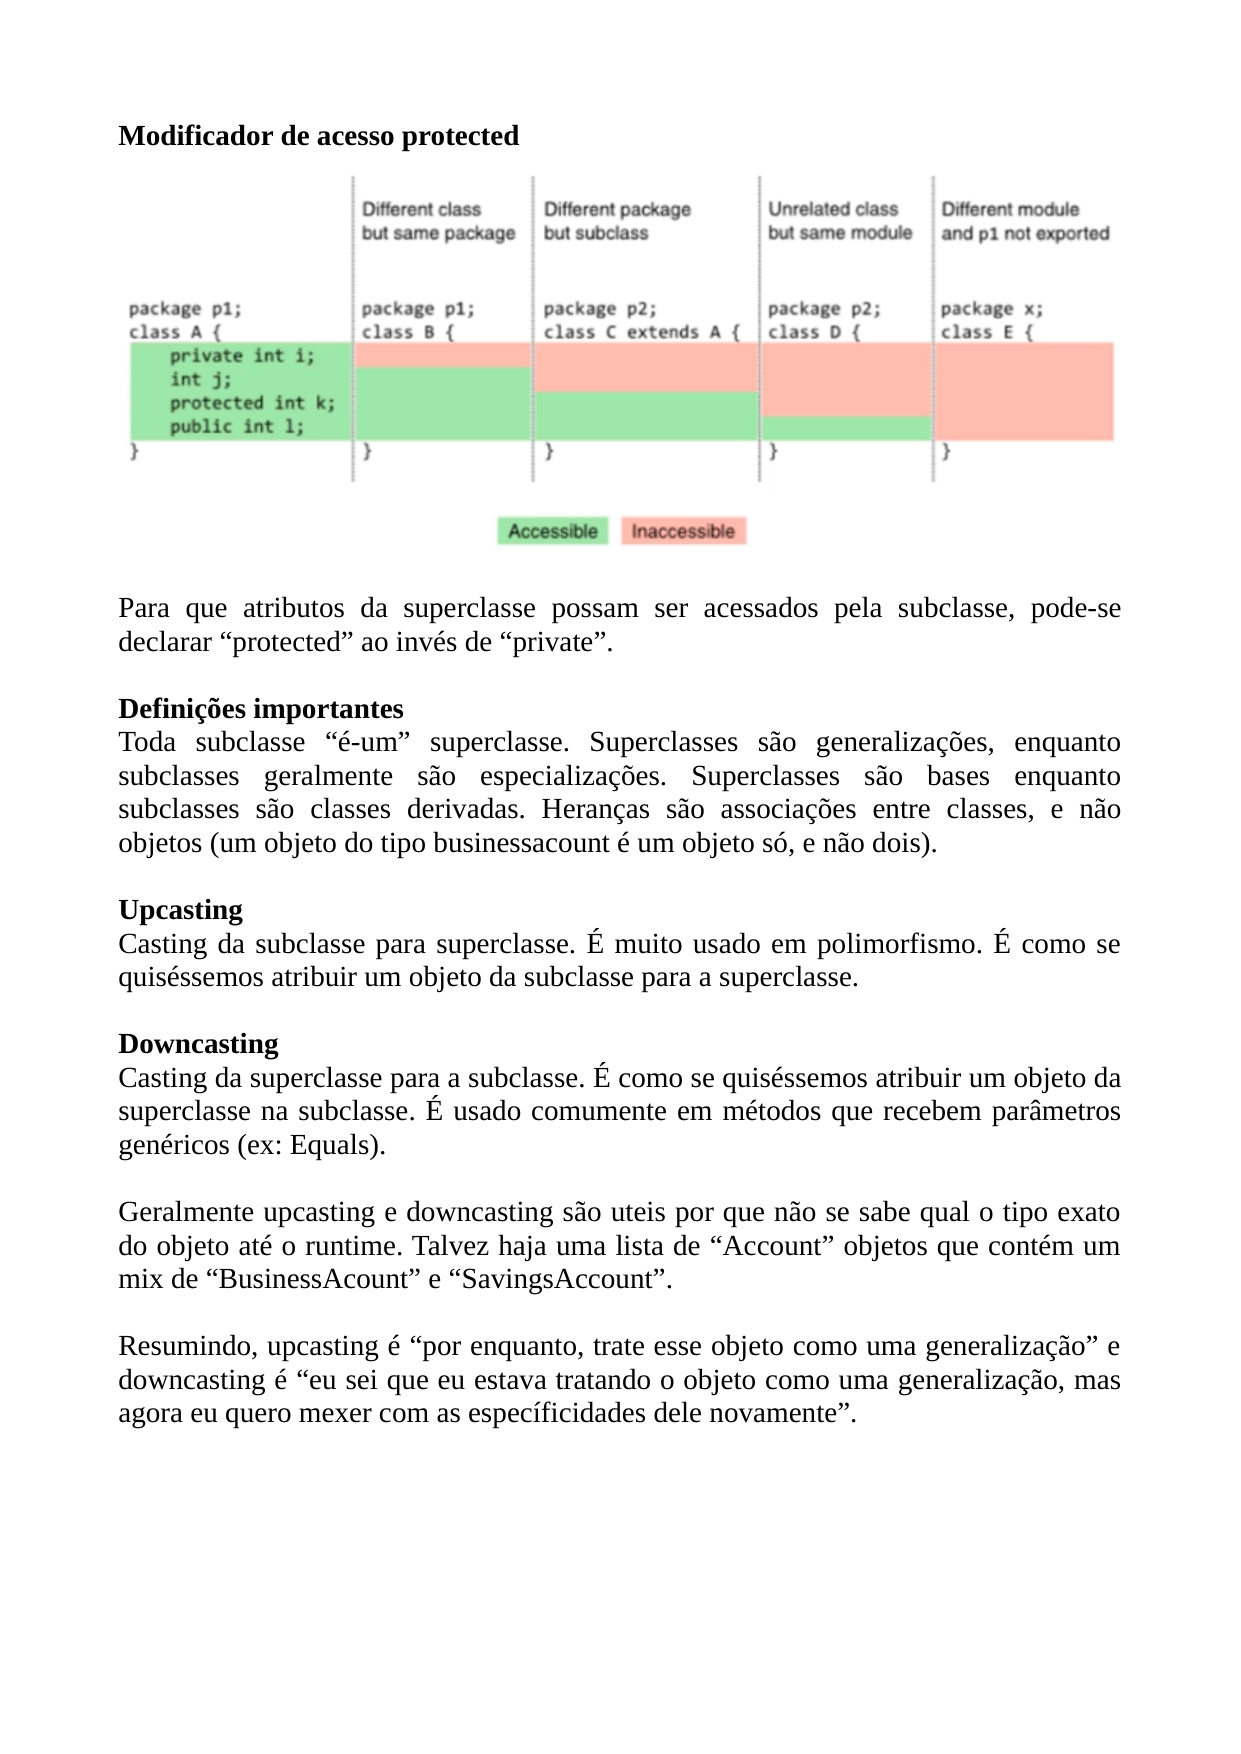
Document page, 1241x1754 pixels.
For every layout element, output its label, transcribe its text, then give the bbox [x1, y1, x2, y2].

picture [118, 166, 1123, 557]
text Modificador de acesso protected [118, 118, 1122, 152]
text Geralmente upcasting e downcasting são uteis por que não se sabe qual o tipo exato do objeto até o runtime. Talvez haja uma lista de “Account” objetos que contém um mix de “BusinessAcount” e “SavingsAccount”. [118, 1194, 1122, 1295]
text Resumindo, upcasting é “por enquanto, trate esse objeto como uma generalização” e downcasting é “eu sei que eu estava tratando o objeto como uma generalização, mas agora eu quero mexer com as específicidades dele novamente”. [118, 1328, 1122, 1429]
text Casting da superclasse para a subclasse. É como se quiséssemos atribuir um objeto da superclasse na subclasse. É usado comumente em métodos que recebem parâmetros genéricos (ex: Equals). [118, 1060, 1122, 1161]
text Definições importantes [118, 691, 1122, 724]
text Casting da subclasse para superclasse. É muito usado em polimorfismo. É como se quiséssemos atribuir um objeto da subclasse para a superclasse. [118, 926, 1122, 993]
text Para que atributos da superclasse possam ser acessados pela subclasse, pode-se declarar “protected” ao invés de “private”. [118, 590, 1122, 657]
text Downcasting [118, 1026, 1122, 1060]
text Upcasting [118, 892, 1122, 926]
text Toda subclasse “é-um” superclasse. Superclasses são generalizações, enquanto subclasses geralmente são especializações. Superclasses são bases enquanto subclasses são classes derivadas. Heranças são associações entre classes, e não objetos (um objeto do tipo businessacount é um objeto só, e não dois). [118, 724, 1122, 859]
